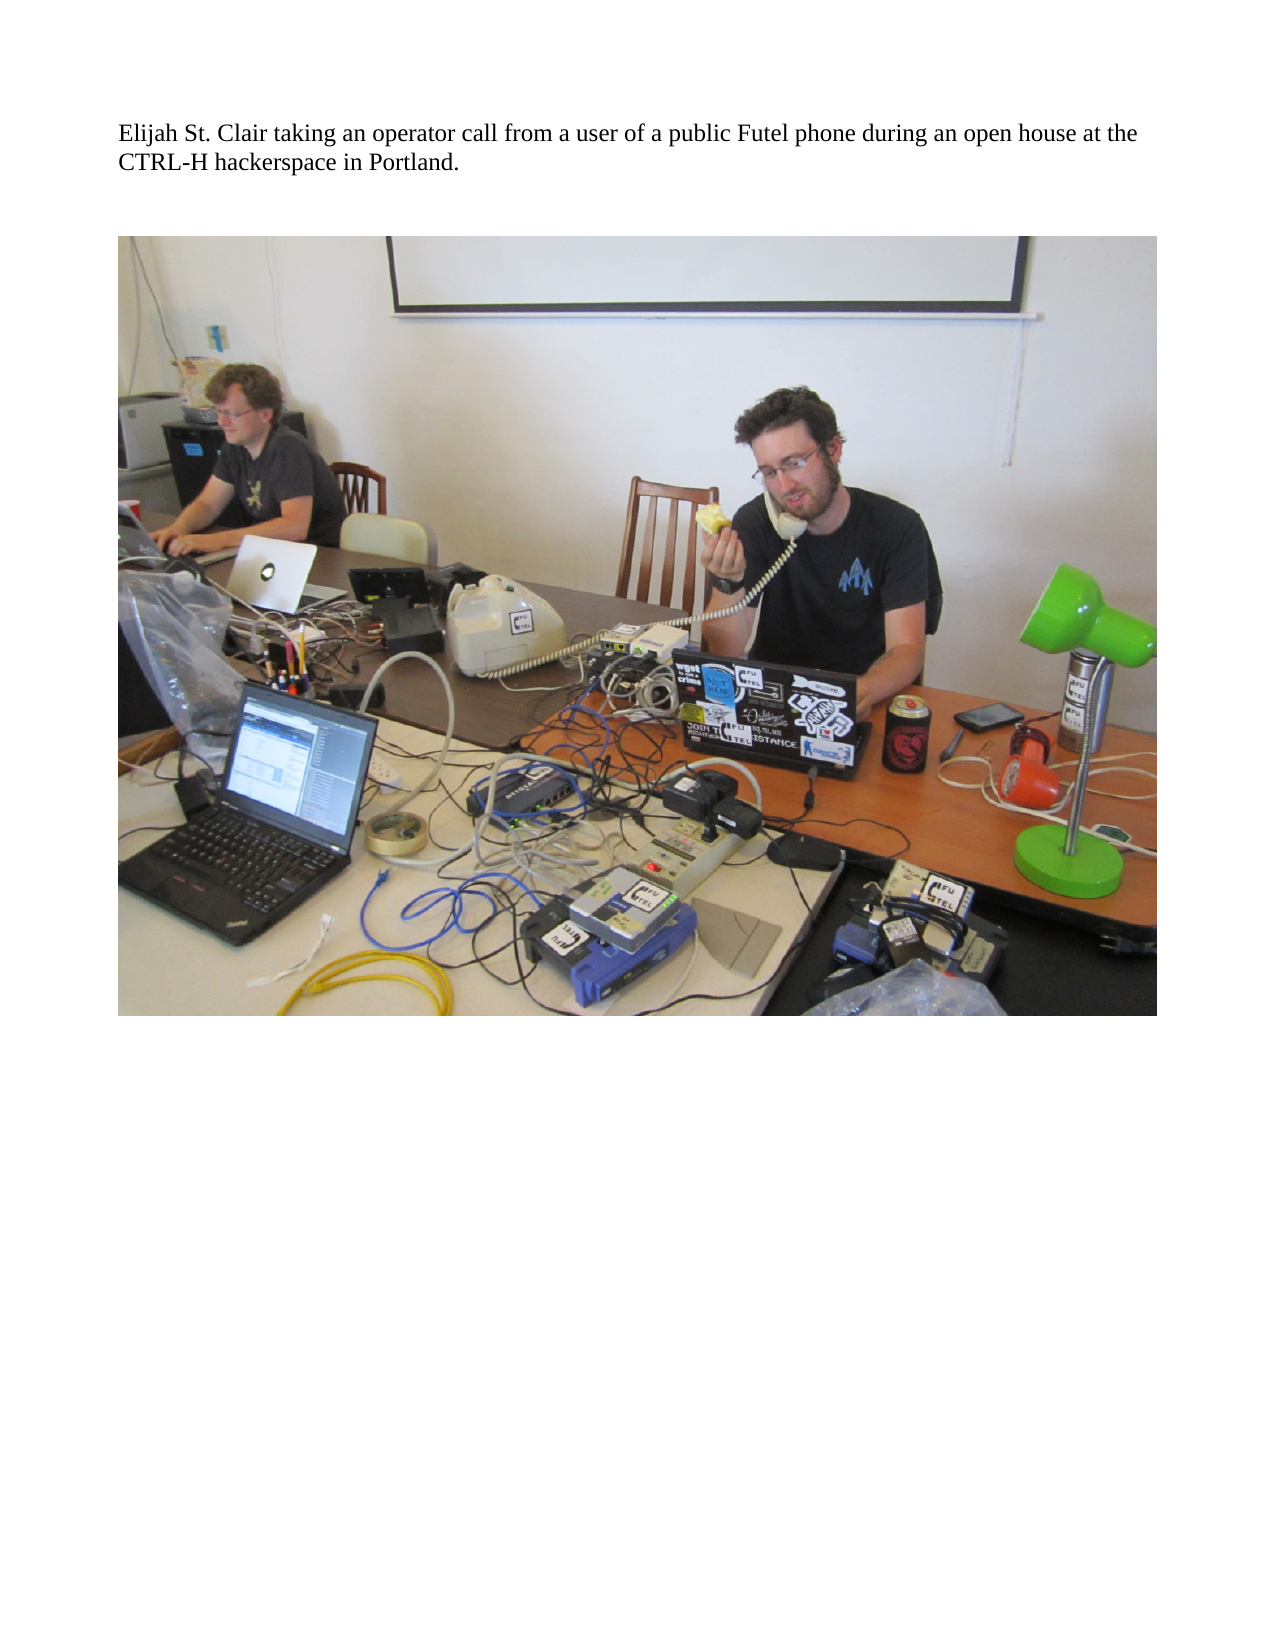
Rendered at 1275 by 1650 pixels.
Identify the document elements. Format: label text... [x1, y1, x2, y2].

picture [118, 236, 1157, 1016]
text Elijah St. Clair taking an operator call from a user of a public Futel phone during an open house at the CTRL-H hackerspace in Portland. [118, 118, 1157, 176]
